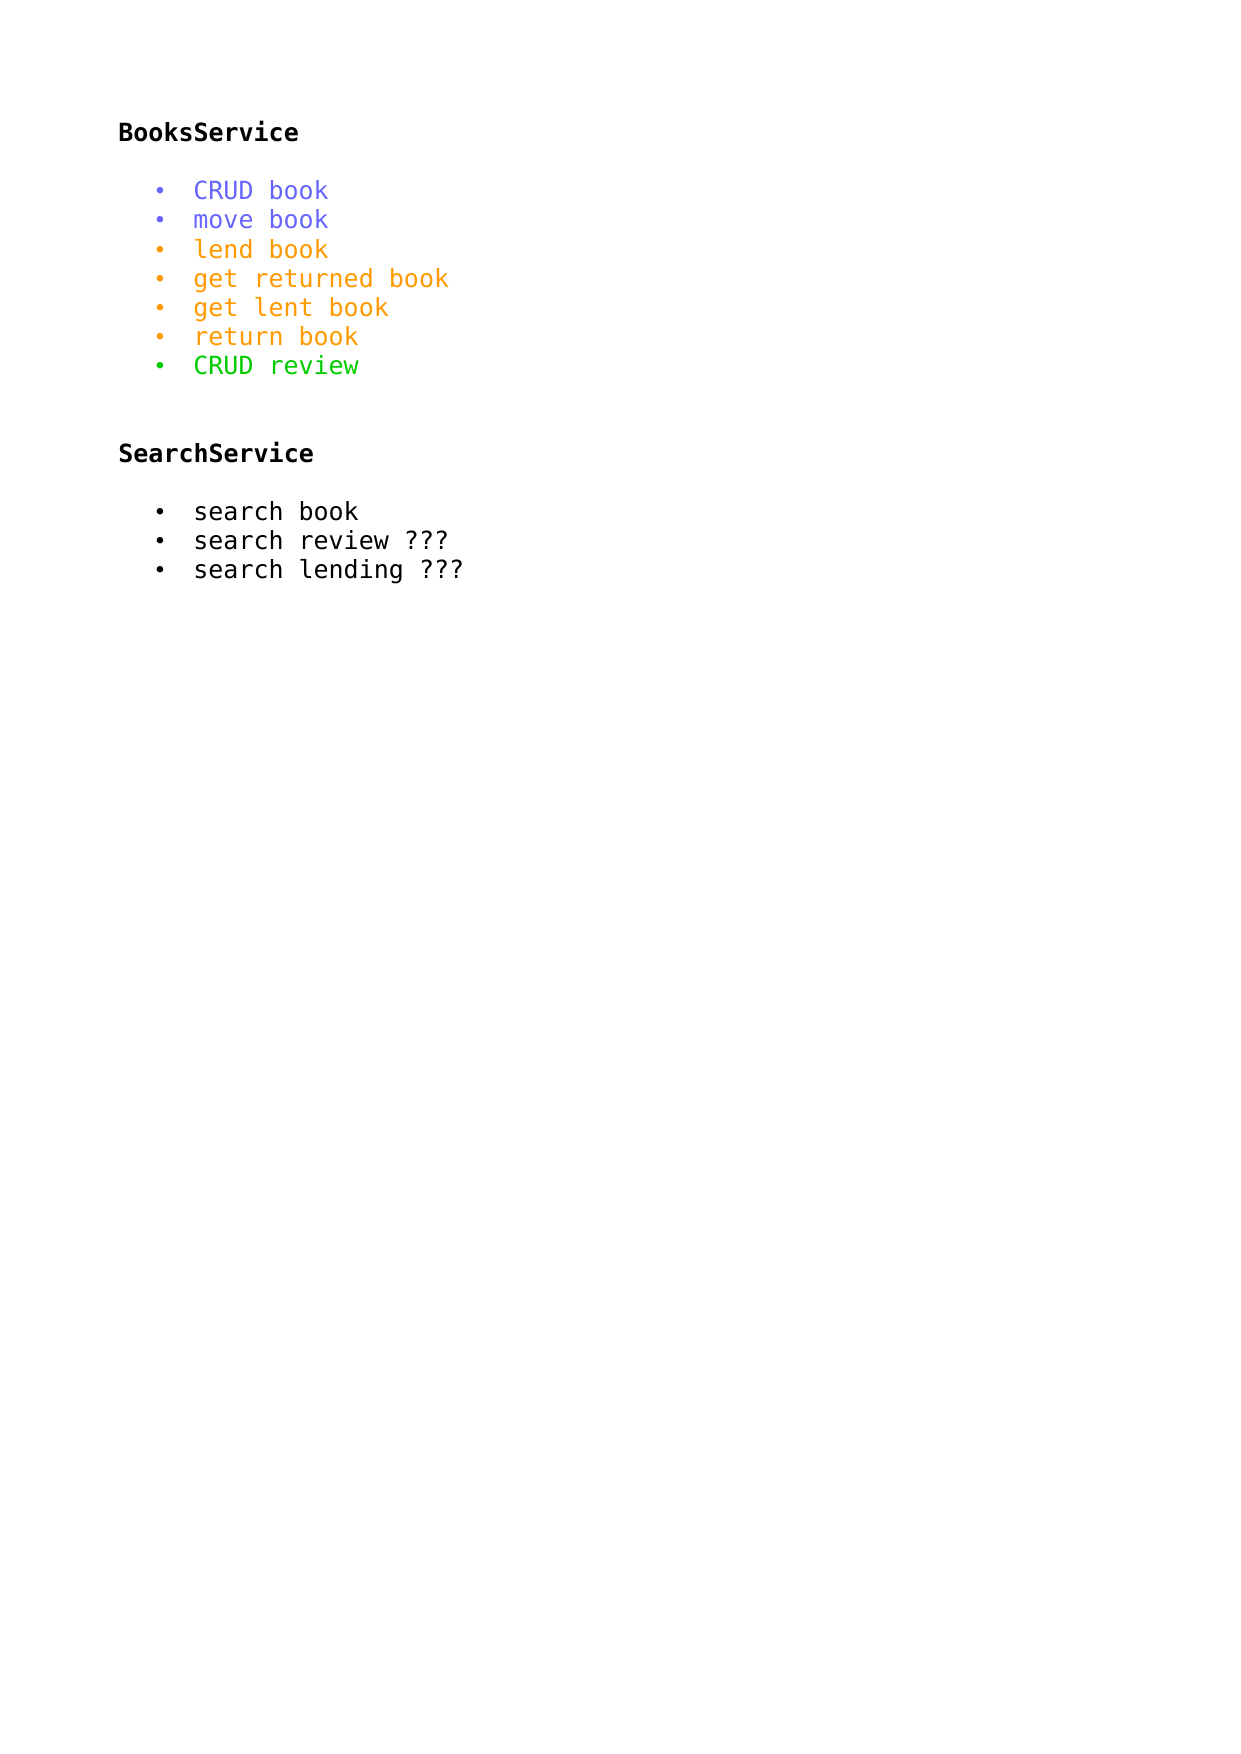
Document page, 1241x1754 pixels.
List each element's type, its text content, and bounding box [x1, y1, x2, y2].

list CRUD book [156, 176, 1122, 206]
list get returned book [156, 264, 1122, 293]
list search lending ??? [156, 556, 1122, 585]
list lend book [156, 235, 1122, 264]
text BooksService [118, 118, 1122, 147]
list get lent book [156, 293, 1122, 322]
list search review ??? [156, 526, 1122, 556]
list move book [156, 206, 1122, 235]
list search book [156, 497, 1122, 526]
text SearchService [118, 439, 1122, 468]
list CRUD review [156, 351, 1122, 381]
list return book [156, 322, 1122, 351]
